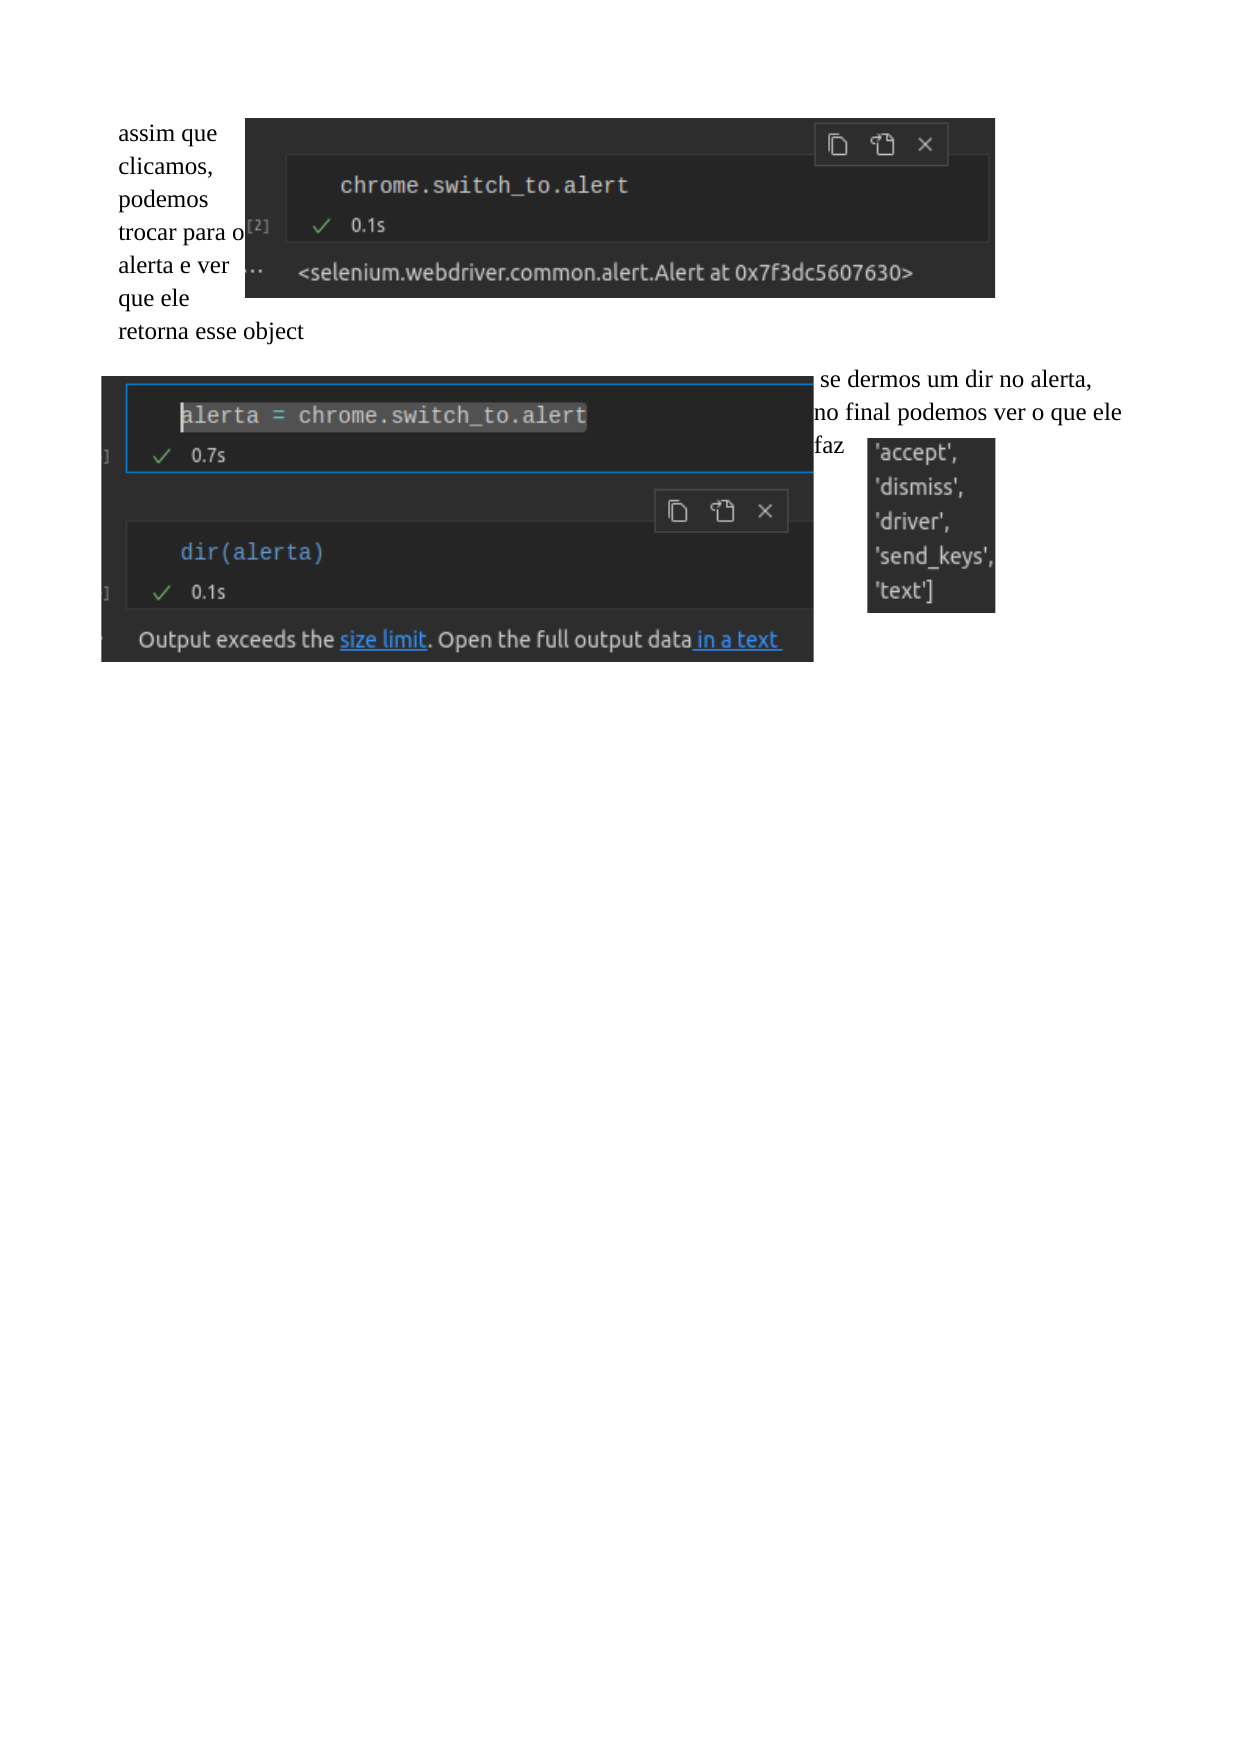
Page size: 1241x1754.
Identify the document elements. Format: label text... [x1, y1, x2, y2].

picture [245, 118, 995, 298]
picture [867, 438, 996, 613]
text assim que clicamos, podemos trocar para o alerta e ver que ele retorna esse object [118, 118, 1122, 345]
picture [101, 376, 814, 662]
text se dermos um dir no alerta, no final podemos ver o que ele faz [118, 364, 1122, 459]
